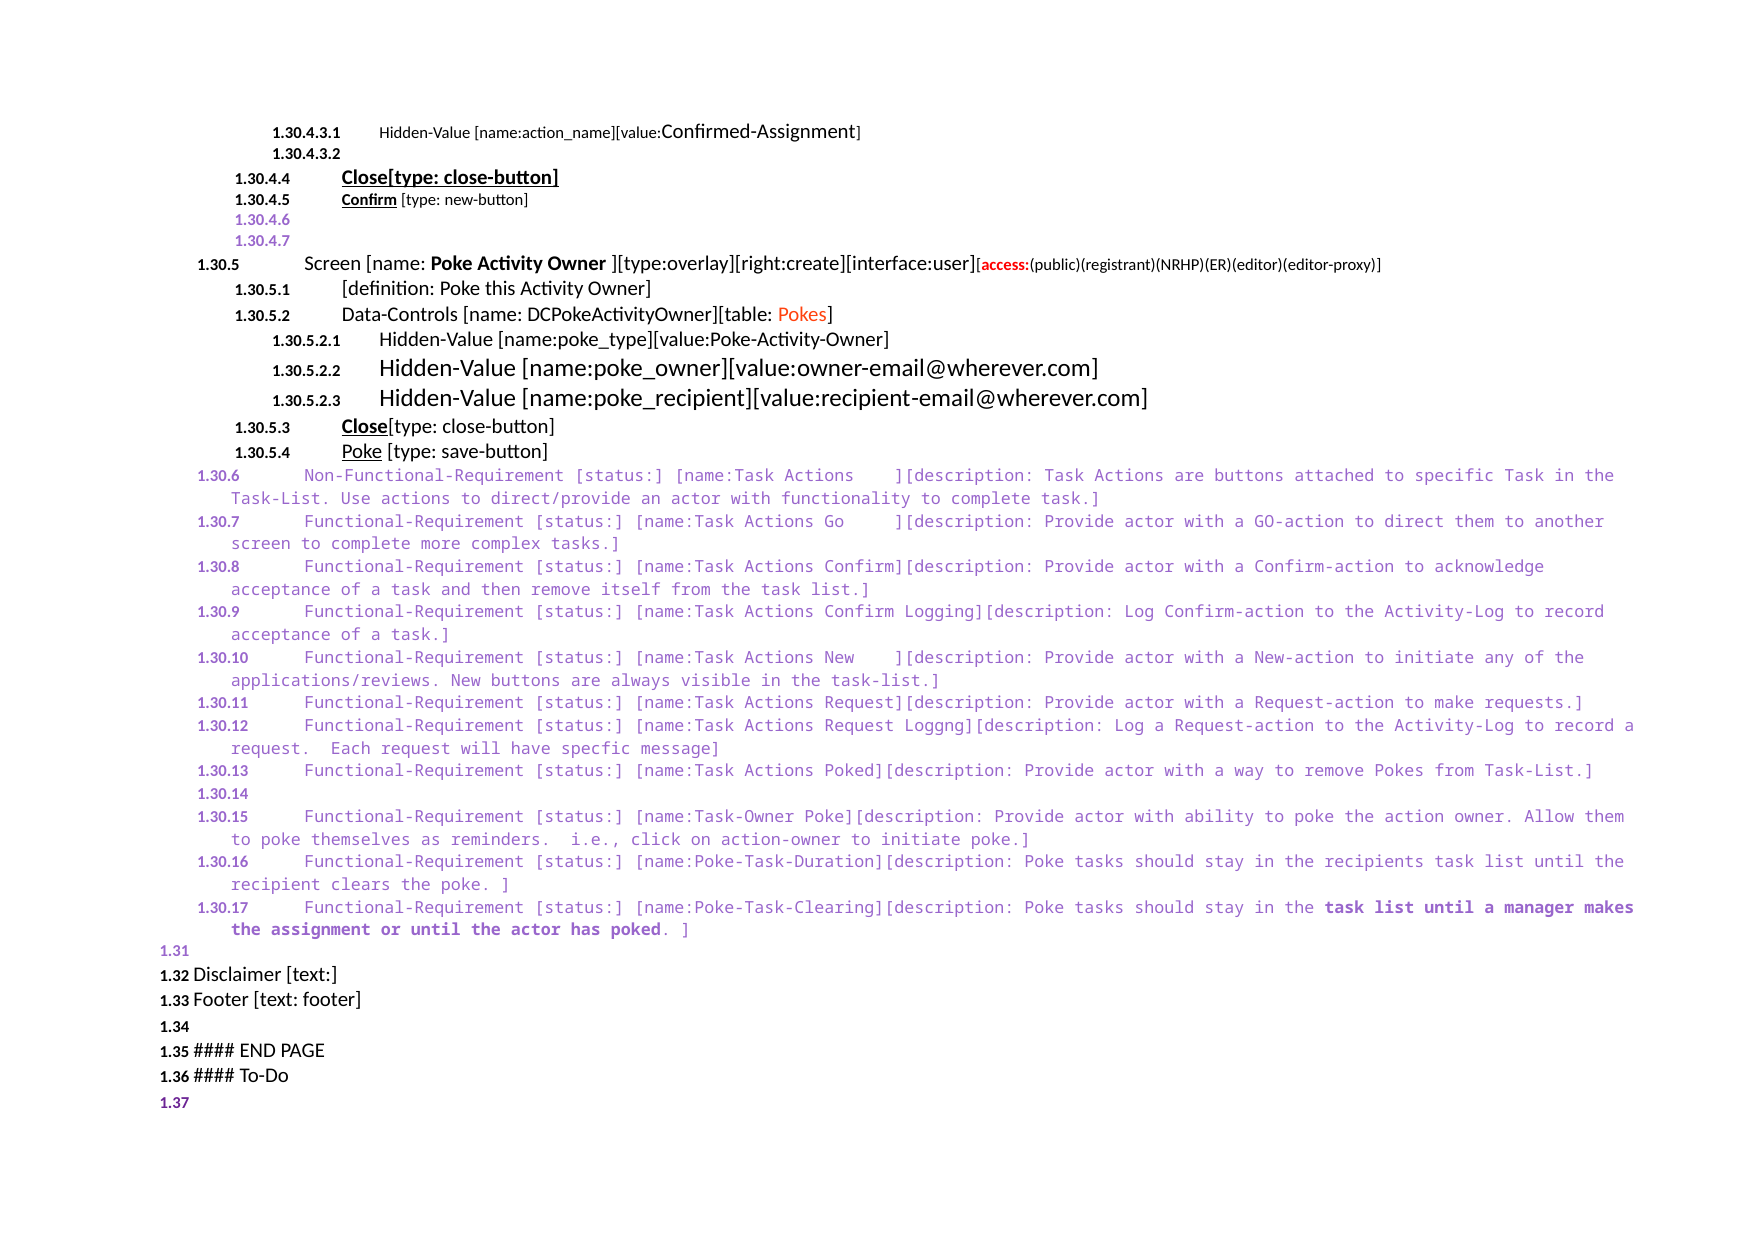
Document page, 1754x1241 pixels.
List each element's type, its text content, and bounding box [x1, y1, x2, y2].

list [definition: Poke this Activity Owner] [231, 276, 1636, 301]
list Close[type: close-button] [231, 164, 1636, 189]
list Functional-Requirement [status:] [name:Poke-Task-Duration][description: Poke tasks should stay in the recipients task list until the recipient clears the poke. ] [193, 850, 1636, 895]
list Data-Controls [name: DCPokeActivityOwner][table: Pokes] [231, 301, 1636, 326]
list Screen [name: Poke Activity Owner ][type:overlay][right:create][interface:user][access:(public)(registrant)(NRHP)(ER)(editor)(editor-proxy)] [193, 250, 1636, 276]
list Functional-Requirement [status:] [name:Task Actions New ][description: Provide actor with a New-action to initiate any of the applications/reviews. New buttons are always visible in the task-list.] [193, 645, 1636, 691]
list Confirm [type: new-button] [231, 189, 1636, 209]
list Non-Functional-Requirement [status:] [name:Task Actions ][description: Task Actions are buttons attached to specific Task in the Task-List. Use actions to direct/provide an actor with functionality to complete task.] [193, 464, 1636, 509]
list Hidden-Value [name:action_name][value:Confirmed-Assignment] [268, 118, 1636, 143]
list #### To-Do [156, 1063, 1636, 1088]
list Poke [type: save-button] [231, 438, 1636, 464]
list Hidden-Value [name:poke_owner][value:owner-email@wherever.com] [268, 352, 1636, 382]
list Functional-Requirement [status:] [name:Task Actions Request][description: Provide actor with a Request-action to make requests.] [193, 691, 1636, 713]
list Functional-Requirement [status:] [name:Task Actions Request Loggng][description: Log a Request-action to the Activity-Log to record a request. Each request will have specfic message] [193, 713, 1636, 759]
list Functional-Requirement [status:] [name:Task Actions Confirm][description: Provide actor with a Confirm-action to acknowledge acceptance of a task and then remove itself from the task list.] [193, 554, 1636, 600]
list Disclaimer [text:] [156, 961, 1636, 986]
list Close[type: close-button] [231, 413, 1636, 438]
list Functional-Requirement [status:] [name:Task Actions Go ][description: Provide actor with a GO-action to direct them to another screen to complete more complex tasks.] [193, 509, 1636, 554]
list Hidden-Value [name:poke_type][value:Poke-Activity-Owner] [268, 326, 1636, 352]
list Functional-Requirement [status:] [name:Poke-Task-Clearing][description: Poke tasks should stay in the task list until a manager makes the assignment or until the actor has poked. ] [193, 895, 1636, 941]
list Functional-Requirement [status:] [name:Task-Owner Poke][description: Provide actor with ability to poke the action owner. Allow them to poke themselves as reminders. i.e., click on action-owner to initiate poke.] [193, 804, 1636, 850]
list Hidden-Value [name:poke_recipient][value:recipient-email@wherever.com] [268, 382, 1636, 413]
list Functional-Requirement [status:] [name:Task Actions Confirm Logging][description: Log Confirm-action to the Activity-Log to record acceptance of a task.] [193, 600, 1636, 645]
list #### END PAGE [156, 1037, 1636, 1063]
list Functional-Requirement [status:] [name:Task Actions Poked][description: Provide actor with a way to remove Pokes from Task-List.] [193, 759, 1636, 782]
list Footer [text: footer] [156, 986, 1636, 1012]
